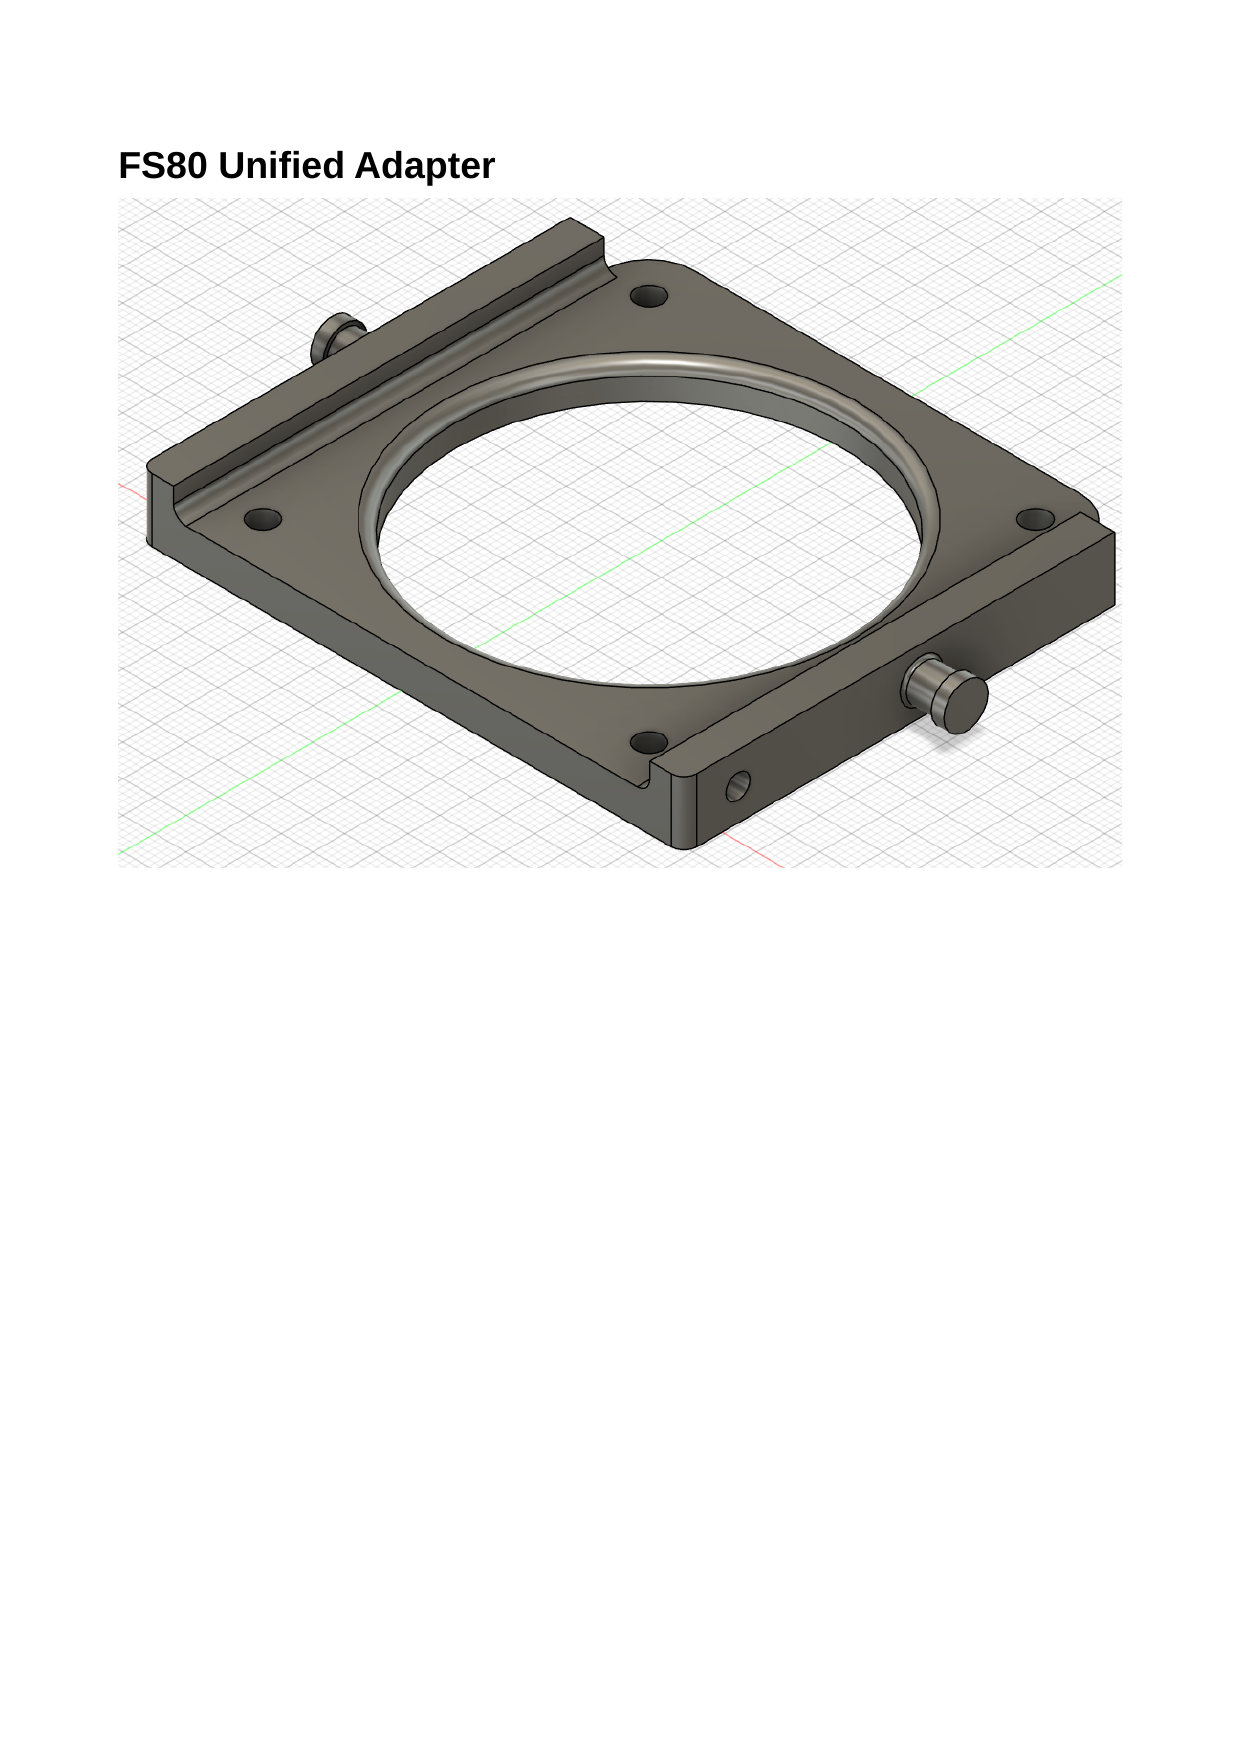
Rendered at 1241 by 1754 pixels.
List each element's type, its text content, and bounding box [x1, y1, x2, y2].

picture [118, 198, 1123, 868]
subtitle FS80 Unified Adapter [118, 143, 1122, 186]
